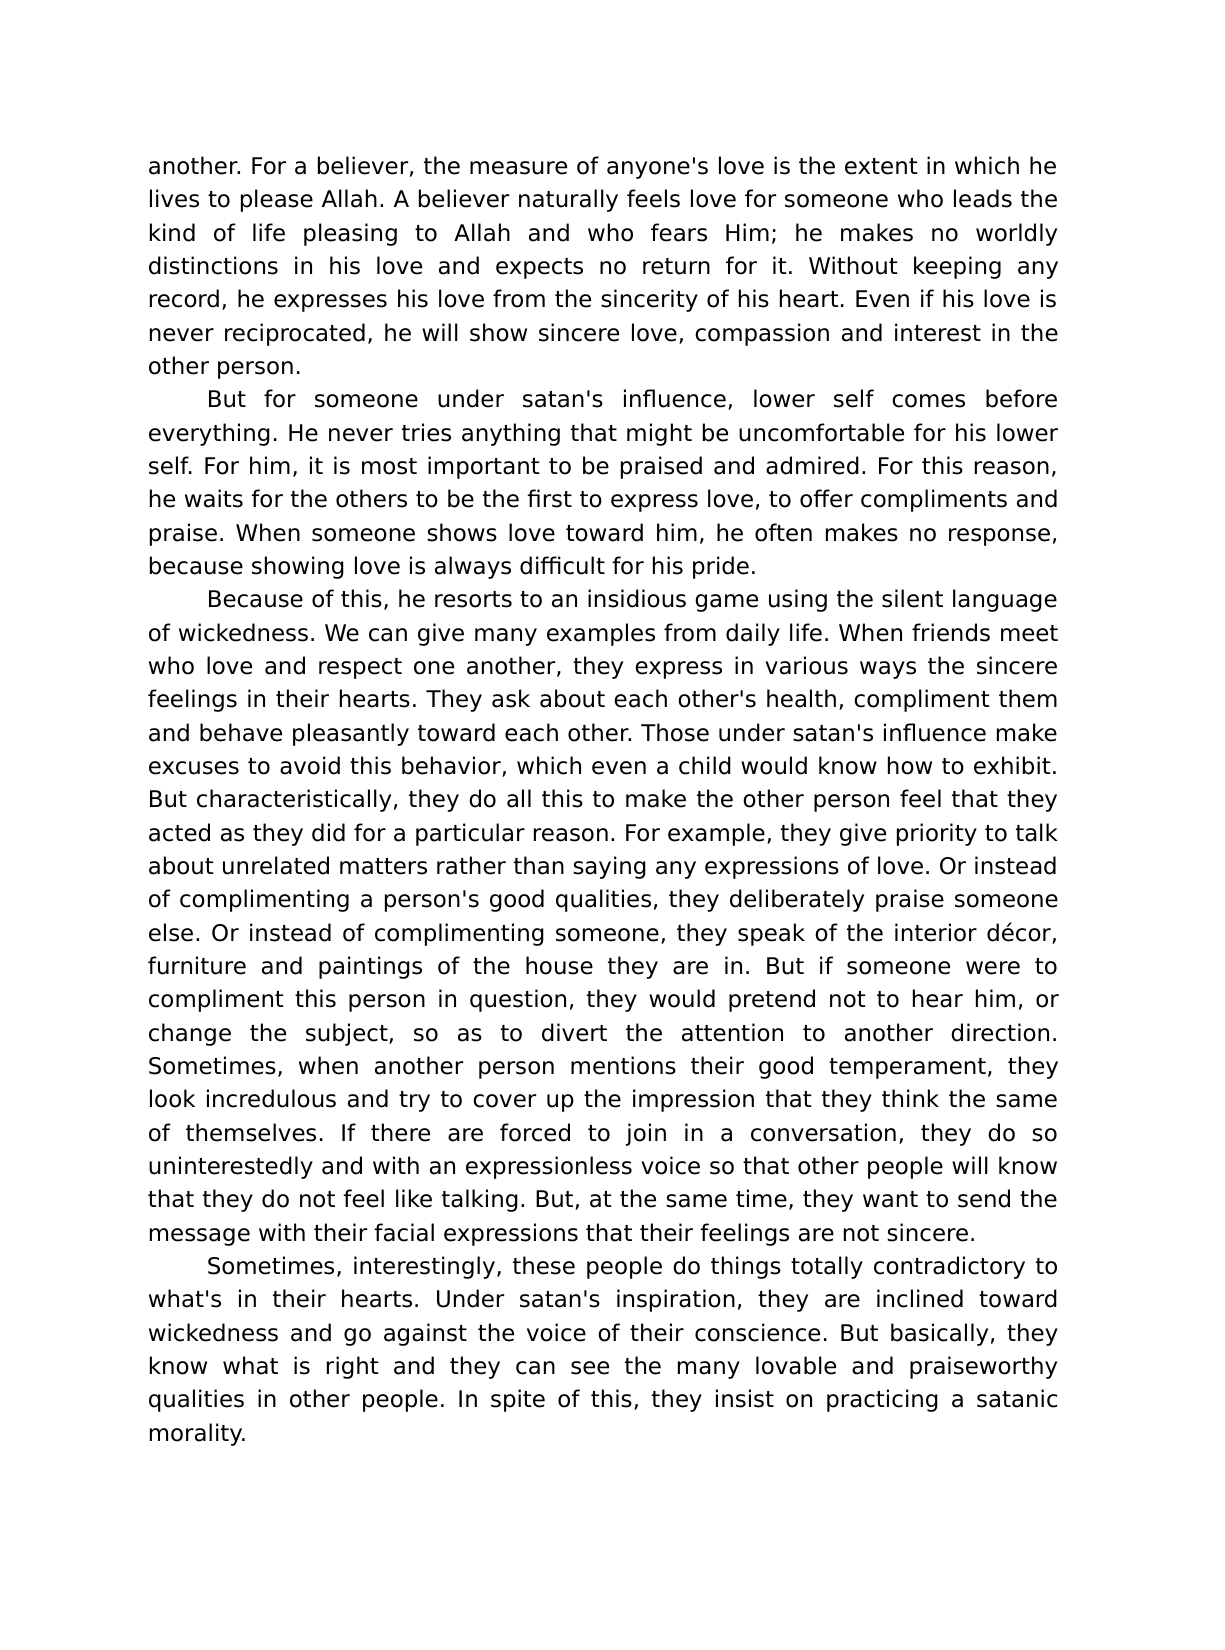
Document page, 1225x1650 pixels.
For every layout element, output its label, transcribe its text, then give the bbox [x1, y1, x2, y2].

text another. For a believer, the measure of anyone's love is the extent in which he lives to please Allah. A believer naturally feels love for someone who leads the kind of life pleasing to Allah and who fears Him; he makes no worldly distinctions in his love and expects no return for it. Without keeping any record, he expresses his love from the sincerity of his heart. Even if his love is never reciprocated, he will show sincere love, compassion and interest in the other person. [148, 148, 1060, 381]
text But for someone under satan's influence, lower self comes before everything. He never tries anything that might be uncomfortable for his lower self. For him, it is most important to be praised and admired. For this reason, he waits for the others to be the first to express love, to offer compliments and praise. When someone shows love toward him, he often makes no response, because showing love is always difficult for his pride. [148, 381, 1060, 581]
text Because of this, he resorts to an insidious game using the silent language of wickedness. We can give many examples from daily life. When friends meet who love and respect one another, they express in various ways the sincere feelings in their hearts. They ask about each other's health, compliment them and behave pleasantly toward each other. Those under satan's influence make excuses to avoid this behavior, which even a child would know how to exhibit. But characteristically, they do all this to make the other person feel that they acted as they did for a particular reason. For example, they give priority to talk about unrelated matters rather than saying any expressions of love. Or instead of complimenting a person's good qualities, they deliberately praise someone else. Or instead of complimenting someone, they speak of the interior décor, furniture and paintings of the house they are in. But if someone were to compliment this person in question, they would pretend not to hear him, or change the subject, so as to divert the attention to another direction. Sometimes, when another person mentions their good temperament, they look incredulous and try to cover up the impression that they think the same of themselves. If there are forced to join in a conversation, they do so uninterestedly and with an expressionless voice so that other people will know that they do not feel like talking. But, at the same time, they want to send the message with their facial expressions that their feelings are not sincere. [148, 581, 1060, 1248]
text Sometimes, interestingly, these people do things totally contradictory to what's in their hearts. Under satan's inspiration, they are inclined toward wickedness and go against the voice of their conscience. But basically, they know what is right and they can see the many lovable and praiseworthy qualities in other people. In spite of this, they insist on practicing a satanic morality. [148, 1248, 1060, 1448]
